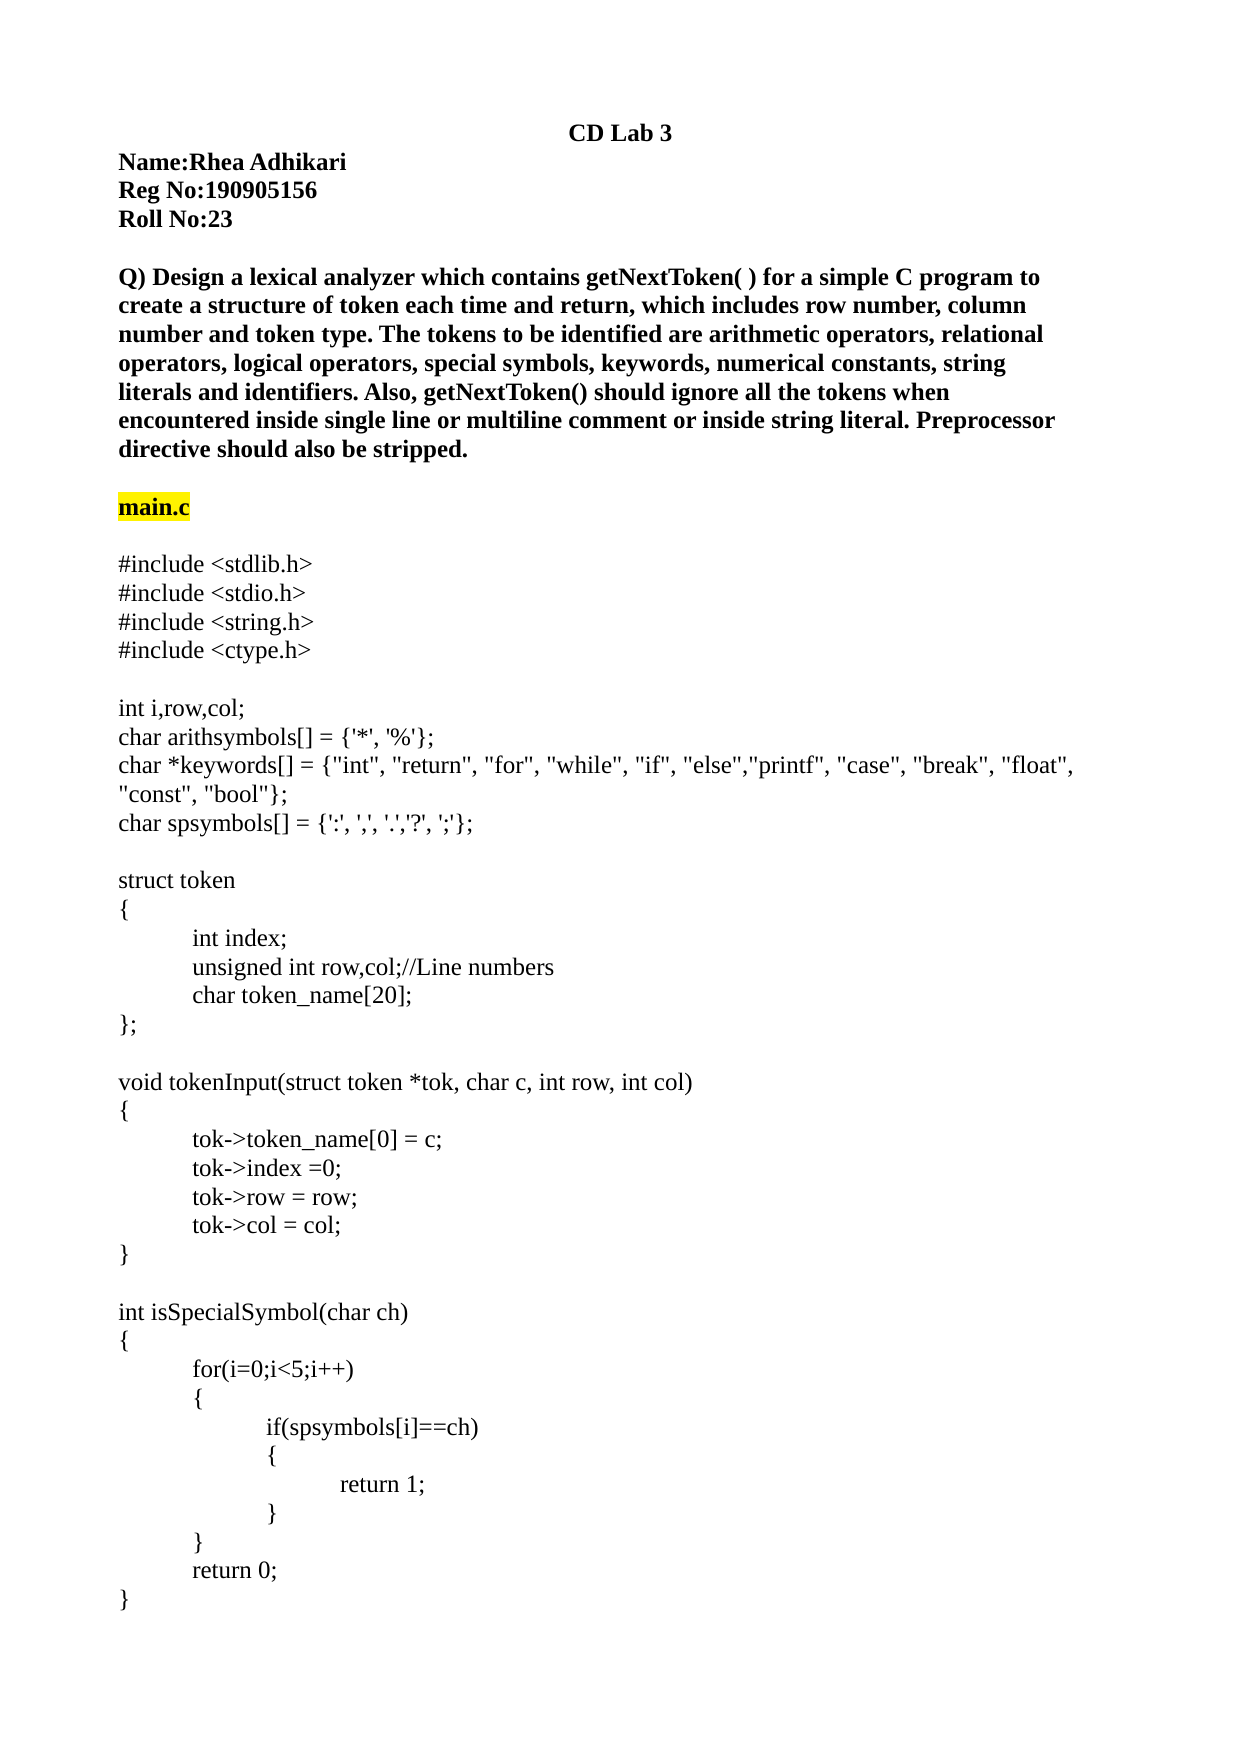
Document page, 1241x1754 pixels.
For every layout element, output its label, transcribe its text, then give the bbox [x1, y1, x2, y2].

text directive should also be stripped. [118, 434, 1122, 463]
text { [118, 1096, 1122, 1124]
text struct token [118, 866, 1122, 894]
text } [118, 1527, 1122, 1556]
text literals and identifiers. Also, getNextToken() should ignore all the tokens when [118, 377, 1122, 406]
text tok->token_name[0] = c; [118, 1124, 1122, 1153]
text Q) Design a lexical analyzer which contains getNextToken( ) for a simple C program to [118, 262, 1122, 291]
text Reg No:190905156 [118, 176, 1122, 204]
text void tokenInput(struct token *tok, char c, int row, int col) [118, 1067, 1122, 1096]
text #include <string.h> [118, 607, 1122, 636]
text encountered inside single line or multiline comment or inside string literal. Preprocessor [118, 406, 1122, 434]
text #include <stdlib.h> [118, 549, 1122, 578]
text return 1; [118, 1469, 1122, 1498]
text Roll No:23 [118, 204, 1122, 233]
text { [118, 894, 1122, 923]
text int isSpecialSymbol(char ch) [118, 1297, 1122, 1326]
text for(i=0;i<5;i++) [118, 1354, 1122, 1383]
text }; [118, 1009, 1122, 1038]
text } [118, 1239, 1122, 1268]
text tok->row = row; [118, 1182, 1122, 1211]
text operators, logical operators, special symbols, keywords, numerical constants, string [118, 348, 1122, 377]
text int index; [118, 923, 1122, 952]
text create a structure of token each time and return, which includes row number, column [118, 291, 1122, 319]
text char token_name[20]; [118, 981, 1122, 1009]
text { [118, 1441, 1122, 1469]
text char spsymbols[] = {':', ',', '.','?', ';'}; [118, 808, 1122, 837]
text number and token type. The tokens to be identified are arithmetic operators, relational [118, 319, 1122, 348]
text int i,row,col; [118, 693, 1122, 722]
text { [118, 1326, 1122, 1354]
text tok->col = col; [118, 1211, 1122, 1239]
text Name:Rhea Adhikari [118, 147, 1122, 176]
text if(spsymbols[i]==ch) [118, 1412, 1122, 1441]
text char arithsymbols[] = {'*', '%'}; [118, 722, 1122, 751]
text } [118, 1584, 1122, 1613]
text "const", "bool"}; [118, 779, 1122, 808]
text #include <ctype.h> [118, 636, 1122, 664]
text char *keywords[] = {"int", "return", "for", "while", "if", "else","printf", "case", "break", "float", [118, 751, 1122, 779]
text CD Lab 3 [118, 118, 1122, 147]
text } [118, 1498, 1122, 1527]
text main.c [118, 492, 1122, 521]
text { [118, 1383, 1122, 1412]
text unsigned int row,col;//Line numbers [118, 952, 1122, 981]
text #include <stdio.h> [118, 578, 1122, 607]
text tok->index =0; [118, 1153, 1122, 1182]
text return 0; [118, 1556, 1122, 1584]
